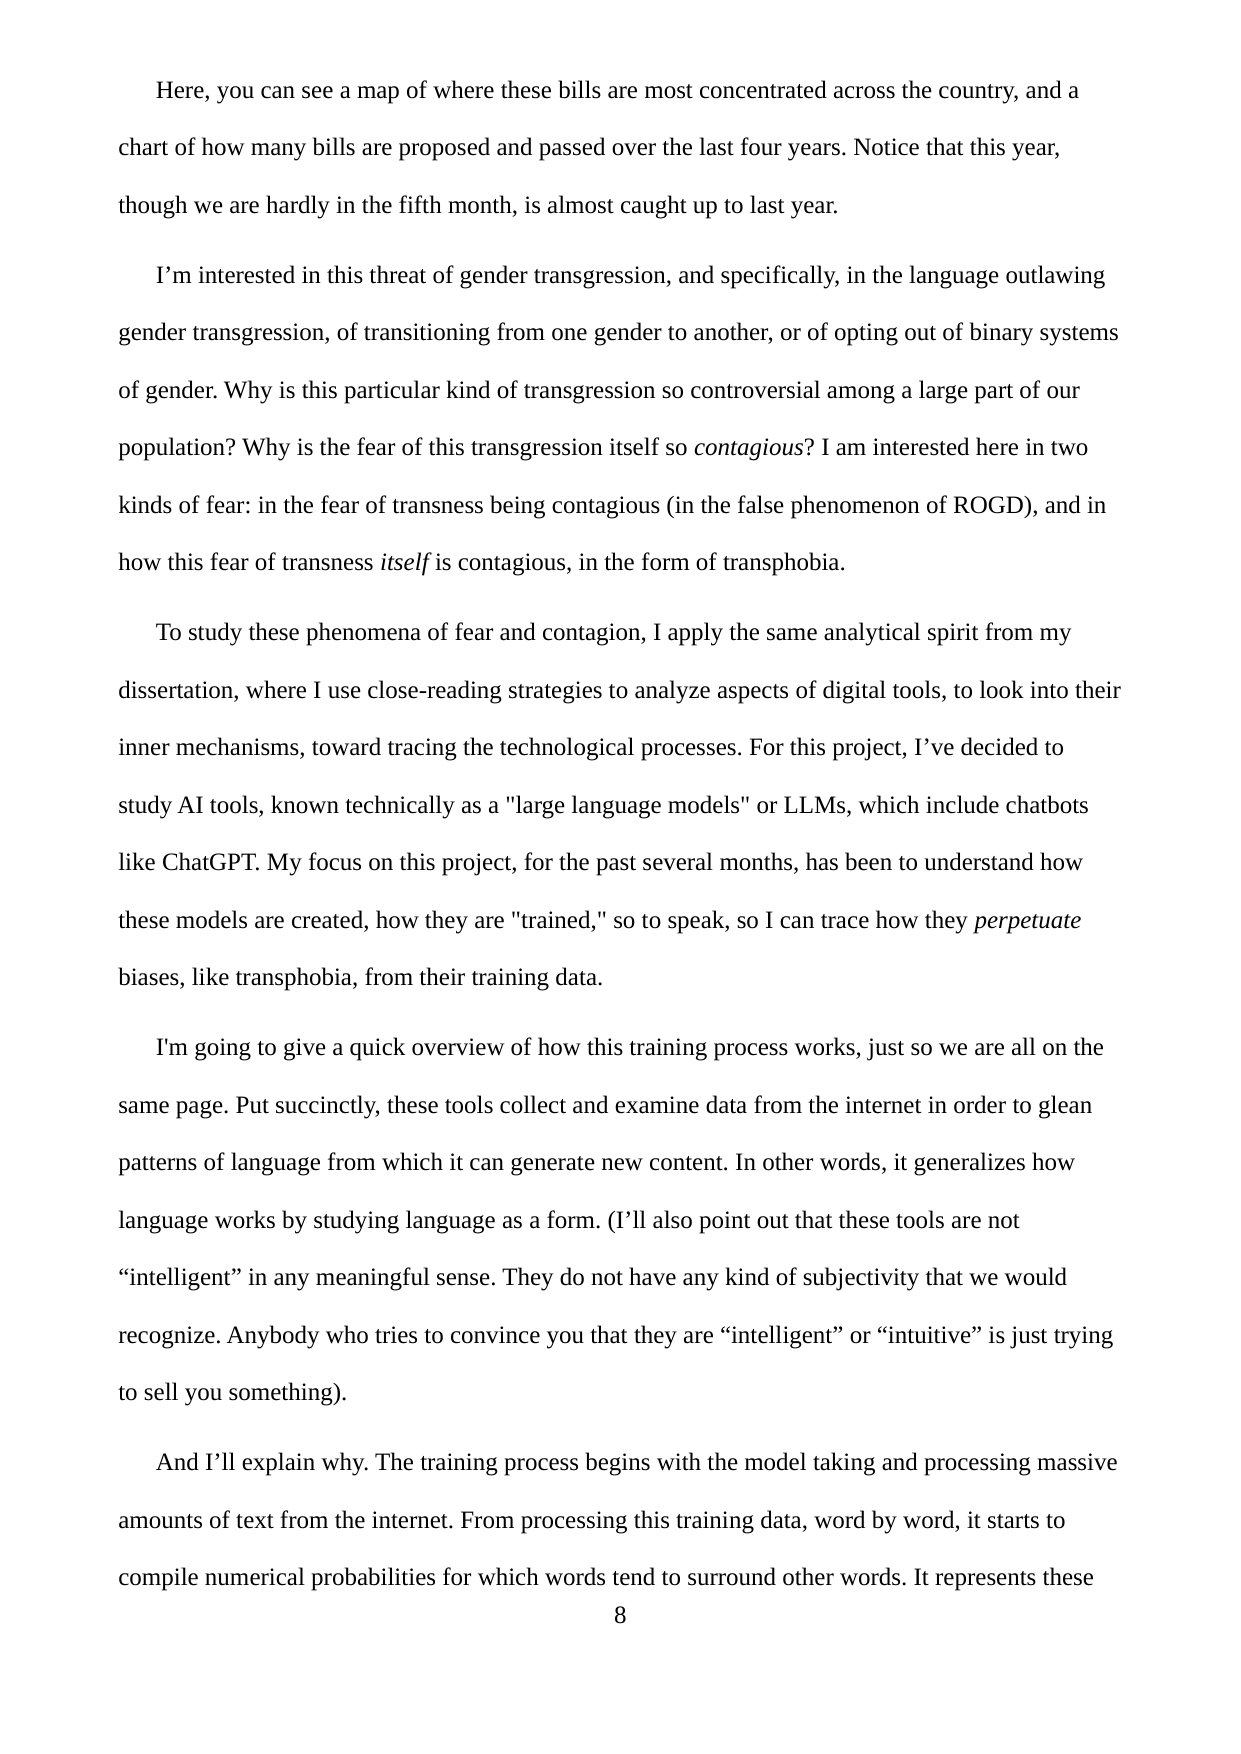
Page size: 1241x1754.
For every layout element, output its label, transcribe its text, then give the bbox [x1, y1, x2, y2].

text And I’ll explain why. The training process begins with the model taking and processing massive amounts of text from the internet. From processing this training data, word by word, it starts to compile numerical probabilities for which words tend to surround other words. It represents these [118, 1447, 1122, 1591]
text I'm going to give a quick overview of how this training process works, just so we are all on the same page. Put succinctly, these tools collect and examine data from the internet in order to glean patterns of language from which it can generate new content. In other words, it generalizes how language works by studying language as a form. (I’ll also point out that these tools are not “intelligent” in any meaningful sense. They do not have any kind of subjectivity that we would recognize. Anybody who tries to convince you that they are “intelligent” or “intuitive” is just trying to sell you something). [118, 1032, 1122, 1406]
text I’m interested in this threat of gender transgression, and specifically, in the language outlawing gender transgression, of transitioning from one gender to another, or of opting out of binary systems of gender. Why is this particular kind of transgression so controversial among a large part of our population? Why is the fear of this transgression itself so contagious? I am interested here in two kinds of fear: in the fear of transness being contagious (in the false phenomenon of ROGD), and in how this fear of transness itself is contagious, in the form of transphobia. [118, 260, 1122, 576]
text To study these phenomena of fear and contagion, I apply the same analytical spirit from my dissertation, where I use close-reading strategies to analyze aspects of digital tools, to look into their inner mechanisms, toward tracing the technological processes. For this project, I’ve decided to study AI tools, known technically as a "large language models" or LLMs, which include chatbots like ChatGPT. My focus on this project, for the past several months, has been to understand how these models are created, how they are "trained," so to speak, so I can trace how they perpetuate biases, like transphobia, from their training data. [118, 617, 1122, 991]
text Here, you can see a map of where these bills are most concentrated across the country, and a chart of how many bills are proposed and passed over the last four years. Notice that this year, though we are hardly in the fifth month, is almost caught up to last year. [118, 75, 1122, 219]
